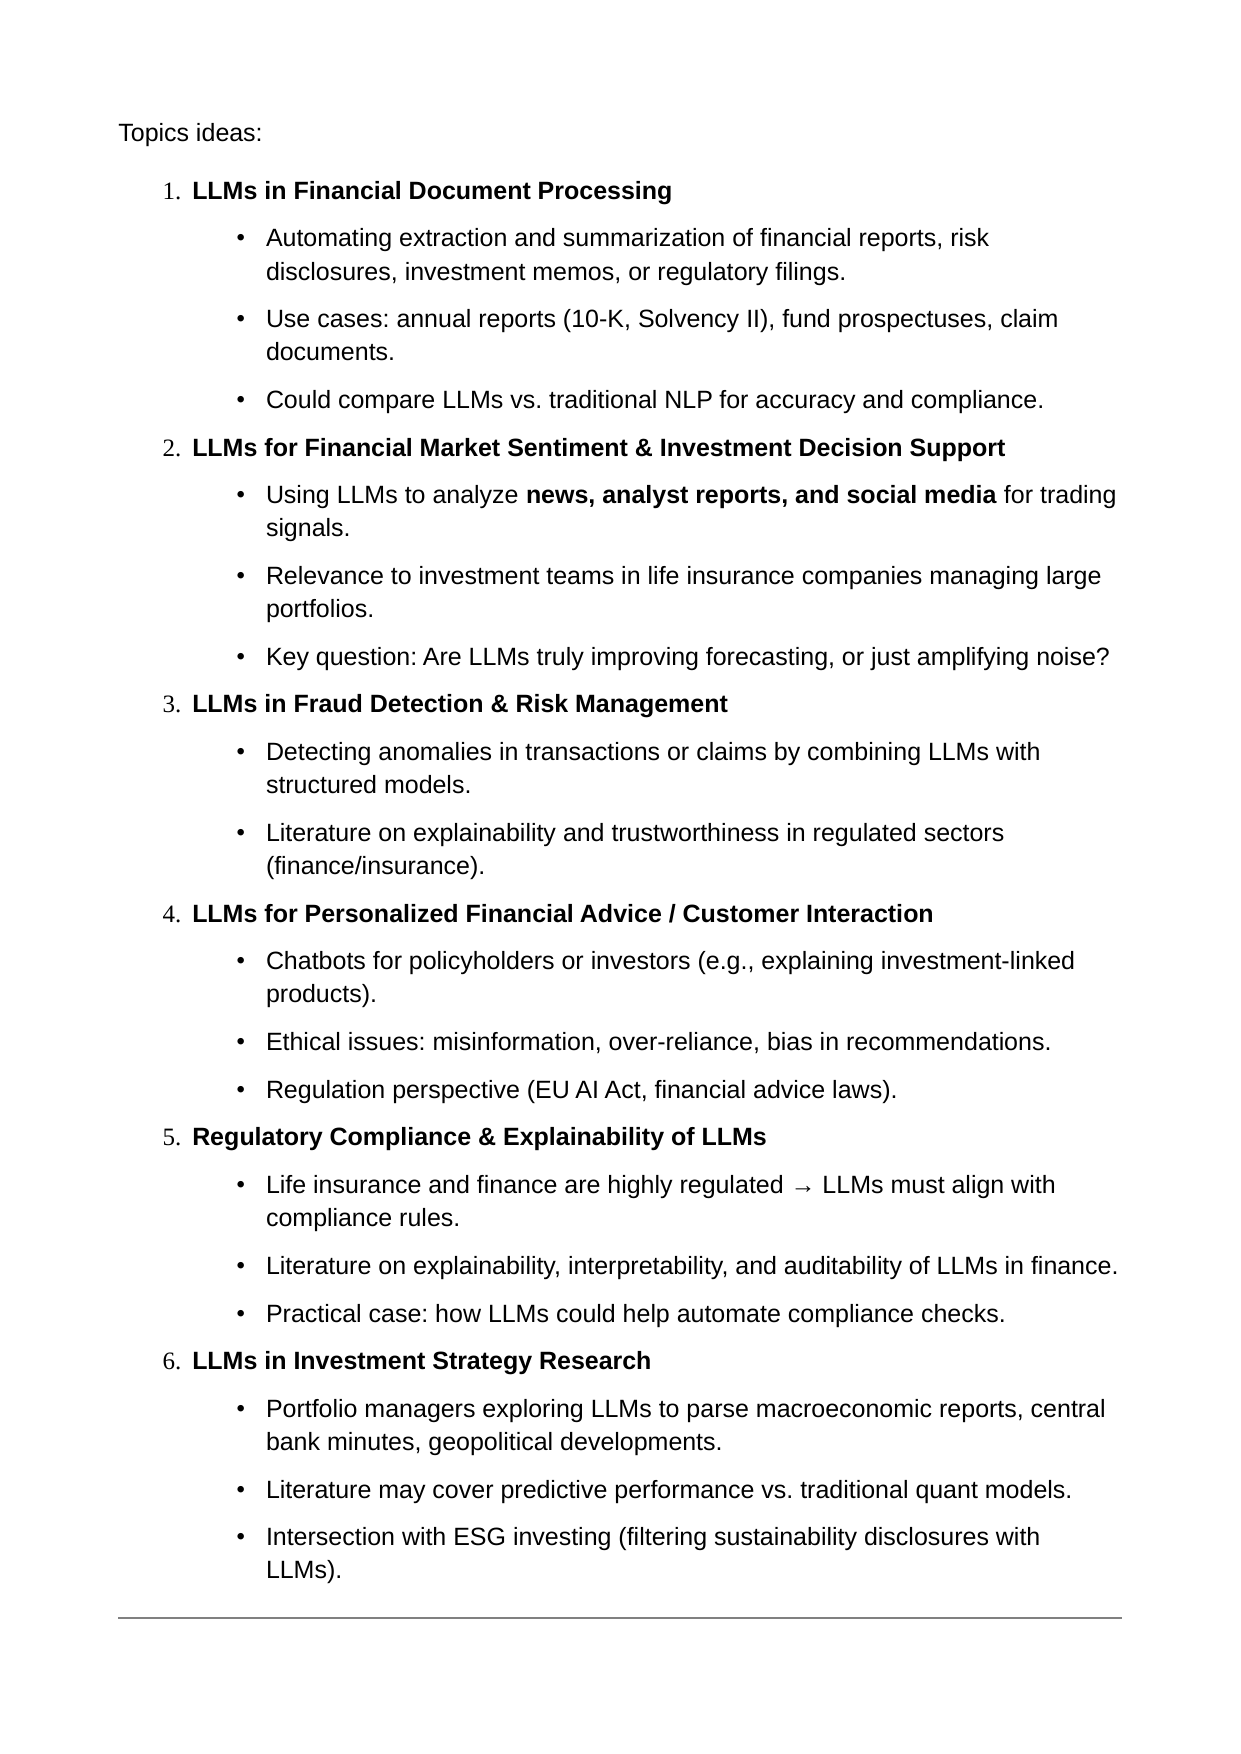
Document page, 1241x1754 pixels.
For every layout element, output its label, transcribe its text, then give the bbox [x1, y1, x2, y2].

list LLMs in Investment Strategy Research [162, 1346, 1122, 1375]
list Chatbots for policyholders or investors (e.g., explaining investment-linked products). [236, 946, 1122, 1008]
list LLMs for Personalized Financial Advice / Customer Interaction [162, 898, 1122, 927]
list Life insurance and finance are highly regulated → LLMs must align with compliance rules. [236, 1170, 1122, 1232]
list Use cases: annual reports (10-K, Solvency II), fund prospectuses, claim documents. [236, 304, 1122, 366]
list Using LLMs to analyze news, analyst reports, and social media for trading signals. [236, 480, 1122, 542]
list LLMs in Fraud Detection & Risk Management [162, 689, 1122, 718]
list Could compare LLMs vs. traditional NLP for accuracy and compliance. [236, 385, 1122, 414]
list Key question: Are LLMs truly improving forecasting, or just amplifying noise? [236, 642, 1122, 671]
list Literature may cover predictive performance vs. traditional quant models. [236, 1475, 1122, 1503]
list Practical case: how LLMs could help automate compliance checks. [236, 1298, 1122, 1327]
list LLMs in Financial Document Processing [162, 176, 1122, 204]
list Automating extraction and summarization of financial reports, risk disclosures, investment memos, or regulatory filings. [236, 223, 1122, 285]
list Relevance to investment teams in life insurance companies managing large portfolios. [236, 561, 1122, 623]
list Ethical issues: misinformation, over-reliance, bias in recommendations. [236, 1027, 1122, 1056]
list Regulation perspective (EU AI Act, financial advice laws). [236, 1075, 1122, 1103]
list Literature on explainability, interpretability, and auditability of LLMs in finance. [236, 1251, 1122, 1280]
list Intersection with ESG investing (filtering sustainability disclosures with LLMs). [236, 1522, 1122, 1584]
text Topics ideas: [118, 118, 1122, 176]
list Regulatory Compliance & Explainability of LLMs [162, 1122, 1122, 1151]
list Detecting anomalies in transactions or claims by combining LLMs with structured models. [236, 737, 1122, 799]
list Portfolio managers exploring LLMs to parse macroeconomic reports, central bank minutes, geopolitical developments. [236, 1394, 1122, 1456]
list Literature on explainability and trustworthiness in regulated sectors (finance/insurance). [236, 818, 1122, 880]
list LLMs for Financial Market Sentiment & Investment Decision Support [162, 432, 1122, 461]
